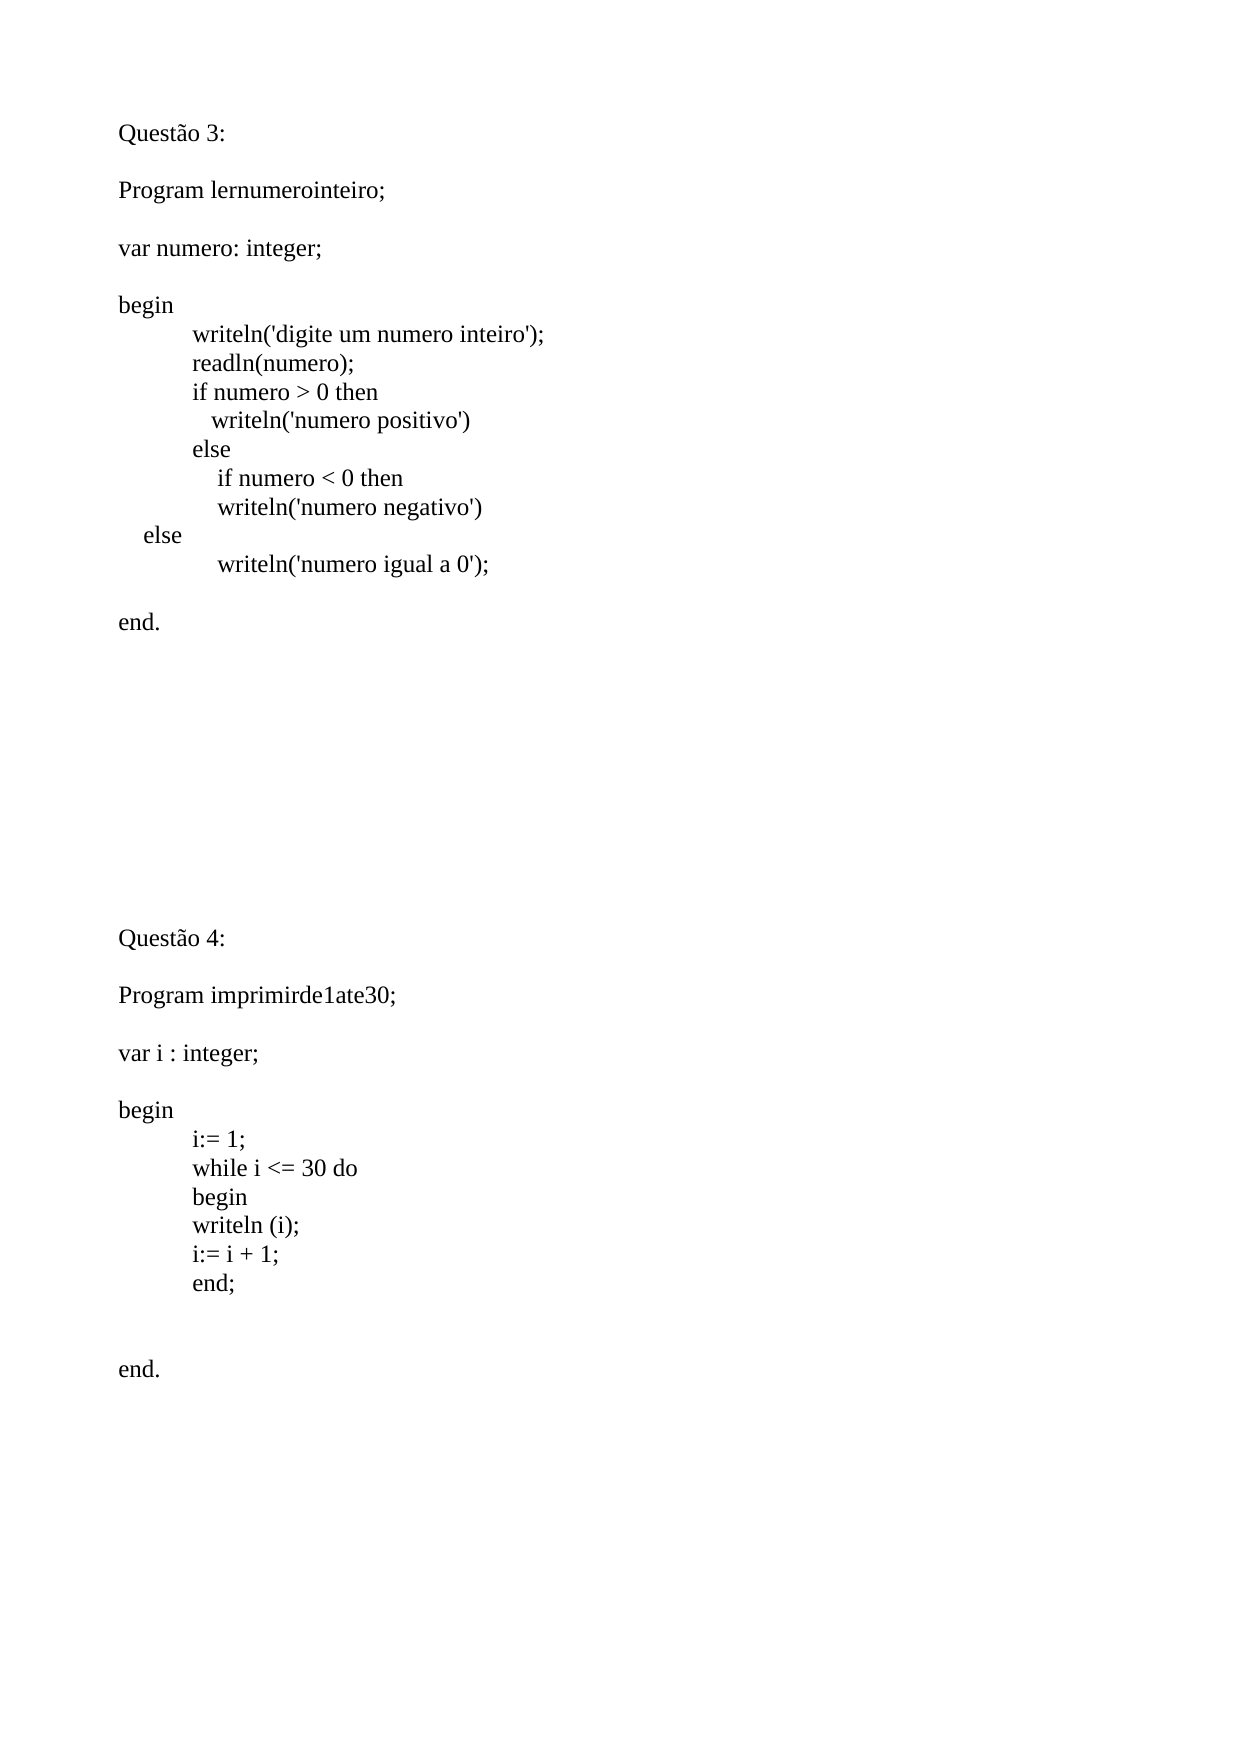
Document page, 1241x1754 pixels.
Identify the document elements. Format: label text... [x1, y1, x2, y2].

text Program imprimirde1ate30; [118, 981, 1122, 1009]
text Program lernumerointeiro; [118, 176, 1122, 204]
text end; [118, 1268, 1122, 1297]
text else [118, 521, 1122, 549]
text else [118, 434, 1122, 463]
text var numero: integer; [118, 233, 1122, 262]
text i:= 1; [118, 1124, 1122, 1153]
text readln(numero); [118, 348, 1122, 377]
text i:= i + 1; [118, 1239, 1122, 1268]
text begin [118, 1182, 1122, 1211]
text while i <= 30 do [118, 1153, 1122, 1182]
text Questão 3: [118, 118, 1122, 147]
text end. [118, 607, 1122, 636]
text begin [118, 1096, 1122, 1124]
text if numero > 0 then [118, 377, 1122, 406]
text end. [118, 1354, 1122, 1383]
text writeln (i); [118, 1211, 1122, 1239]
text if numero < 0 then [118, 463, 1122, 492]
text writeln('digite um numero inteiro'); [118, 319, 1122, 348]
text Questão 4: [118, 923, 1122, 952]
text writeln('numero positivo') [118, 406, 1122, 434]
text begin [118, 291, 1122, 319]
text var i : integer; [118, 1038, 1122, 1067]
text writeln('numero negativo') [118, 492, 1122, 521]
text writeln('numero igual a 0'); [118, 549, 1122, 578]
